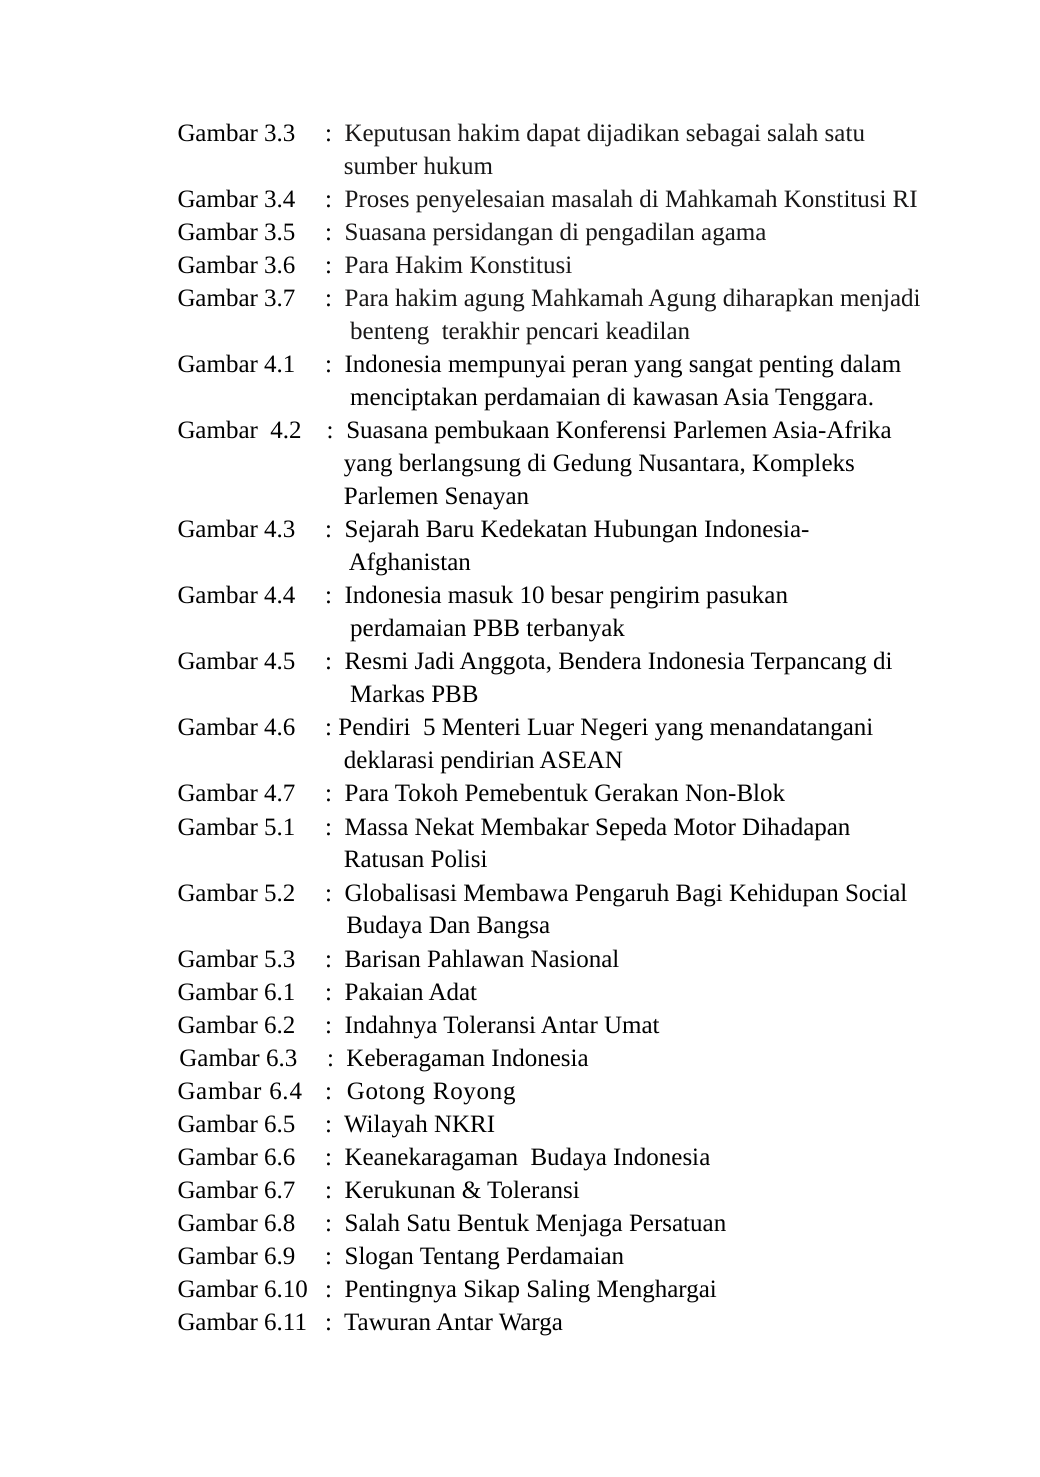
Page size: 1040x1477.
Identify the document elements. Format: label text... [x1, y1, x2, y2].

text Gambar 6.10 : Pentingnya Sikap Saling Menghargai [177, 1274, 921, 1303]
text Gambar 6.8 : Salah Satu Bentuk Menjaga Persatuan [177, 1208, 921, 1237]
text Gambar 3.5 : Suasana persidangan di pengadilan agama [177, 217, 921, 246]
text Gambar 6.9 : Slogan Tentang Perdamaian [177, 1241, 921, 1269]
text Gambar 4.4 : Indonesia masuk 10 besar pengirim pasukan perdamaian PBB terbanyak [177, 580, 921, 642]
text Gambar 3.4 : Proses penyelesaian masalah di Mahkamah Konstitusi RI [177, 184, 921, 213]
text Gambar 6.5 : Wilayah NKRI [177, 1109, 921, 1137]
text Gambar 5.3 : Barisan Pahlawan Nasional [177, 944, 921, 972]
text Parlemen Senayan [177, 481, 921, 510]
text Gambar 4.5 : Resmi Jadi Anggota, Bendera Indonesia Terpancang di Markas PBB [177, 646, 921, 708]
text Budaya Dan Bangsa [177, 911, 921, 939]
text Gambar 6.2 : Indahnya Toleransi Antar Umat [177, 1010, 921, 1038]
text Gambar 3.3 : Keputusan hakim dapat dijadikan sebagai salah satu sumber hukum [177, 118, 921, 180]
text Gambar 4.1 : Indonesia mempunyai peran yang sangat penting dalam menciptakan perdamaian di kawasan Asia Tenggara. [177, 349, 921, 411]
text Gambar 3.6 : Para Hakim Konstitusi [177, 250, 921, 279]
text Gambar 6.4 : Gotong Royong [177, 1076, 926, 1104]
text Gambar 3.7 : Para hakim agung Mahkamah Agung diharapkan menjadi benteng terakhir pencari keadilan [177, 283, 921, 345]
text Gambar 6.11 : Tawuran Antar Warga [177, 1307, 921, 1336]
text Gambar 6.1 : Pakaian Adat [177, 977, 921, 1005]
text Gambar 4.6 : Pendiri 5 Menteri Luar Negeri yang menandatangani deklarasi pendirian ASEAN [177, 712, 921, 774]
text Gambar 4.7 : Para Tokoh Pemebentuk Gerakan Non-Blok [177, 778, 921, 807]
text Gambar 6.7 : Kerukunan & Toleransi [177, 1175, 921, 1203]
text Gambar 5.2 : Globalisasi Membawa Pengaruh Bagi Kehidupan Social [177, 878, 921, 906]
text Gambar 6.3 : Keberagaman Indonesia [179, 1043, 921, 1071]
text Gambar 5.1 : Massa Nekat Membakar Sepeda Motor Dihadapan Ratusan Polisi [177, 812, 921, 873]
text Gambar 4.2 : Suasana pembukaan Konferensi Parlemen Asia-Afrika yang berlangsung di Gedung Nusantara, Kompleks [177, 415, 921, 477]
text Gambar 6.6 : Keanekaragaman Budaya Indonesia [177, 1142, 921, 1171]
text Gambar 4.3 : Sejarah Baru Kedekatan Hubungan Indonesia- Afghanistan [177, 514, 921, 576]
